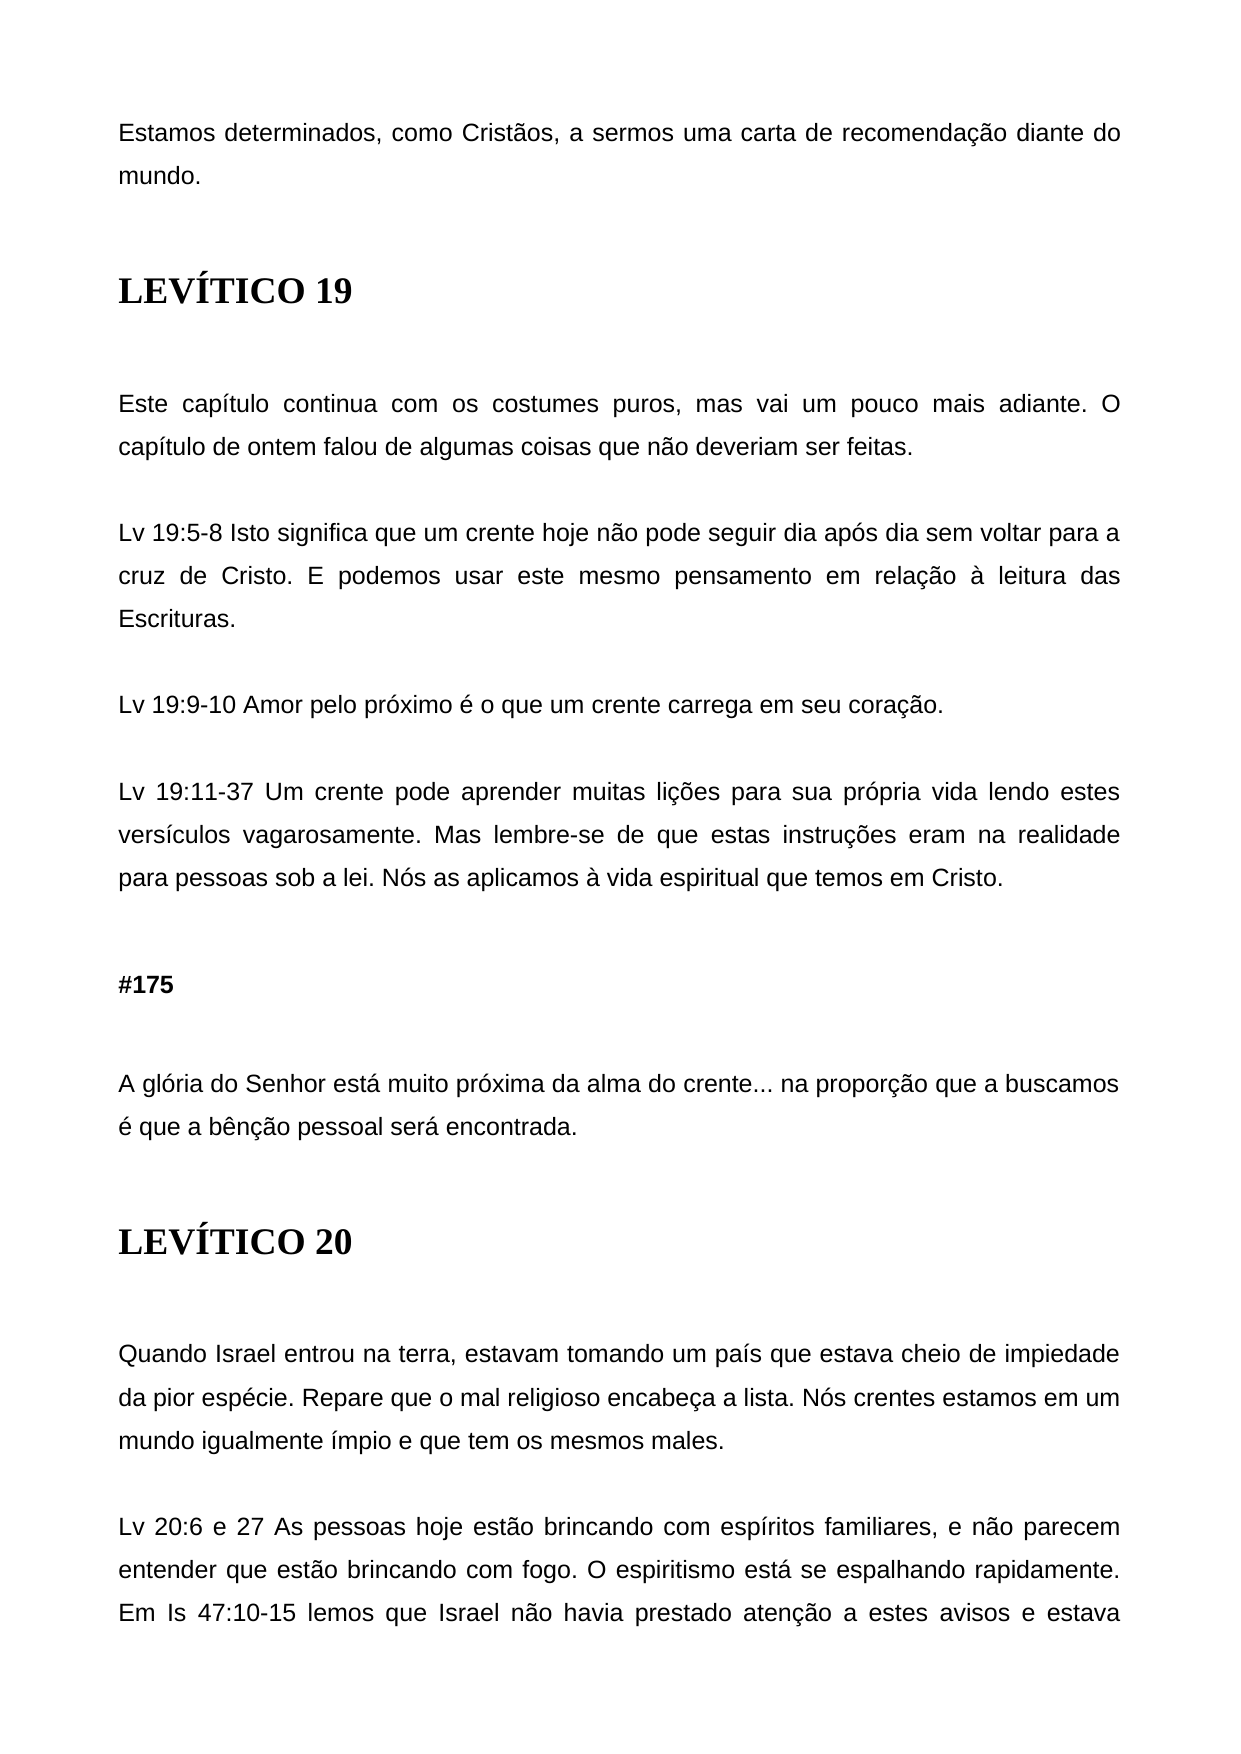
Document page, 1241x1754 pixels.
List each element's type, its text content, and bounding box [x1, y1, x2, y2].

subtitle LEVÍTICO 20 [118, 1219, 1122, 1262]
text Este capítulo continua com os costumes puros, mas vai um pouco mais adiante. O capítulo de ontem falou de algumas coisas que não deveriam ser feitas. [118, 389, 1122, 461]
subtitle #175 [118, 970, 1122, 999]
text Estamos determinados, como Cristãos, a sermos uma carta de recomendação diante do mundo. [118, 118, 1122, 190]
text Lv 19:5-8 Isto significa que um crente hoje não pode seguir dia após dia sem voltar para a cruz de Cristo. E podemos usar este mesmo pensamento em relação à leitura das Escrituras. [118, 518, 1122, 633]
text A glória do Senhor está muito próxima da alma do crente... na proporção que a buscamos é que a bênção pessoal será encontrada. [118, 1069, 1122, 1141]
subtitle LEVÍTICO 19 [118, 268, 1122, 311]
text Lv 19:9-10 Amor pelo próximo é o que um crente carrega em seu coração. [118, 691, 1122, 719]
text Lv 19:11-37 Um crente pode aprender muitas lições para sua própria vida lendo estes versículos vagarosamente. Mas lembre-se de que estas instruções eram na realidade para pessoas sob a lei. Nós as aplicamos à vida espiritual que temos em Cristo. [118, 777, 1122, 892]
text Quando Israel entrou na terra, estavam tomando um país que estava cheio de impiedade da pior espécie. Repare que o mal religioso encabeça a lista. Nós crentes estamos em um mundo igualmente ímpio e que tem os mesmos males. [118, 1339, 1122, 1454]
text Lv 20:6 e 27 As pessoas hoje estão brincando com espíritos familiares, e não parecem entender que estão brincando com fogo. O espiritismo está se espalhando rapidamente. Em Is 47:10-15 lemos que Israel não havia prestado atenção a estes avisos e estava [118, 1512, 1122, 1627]
